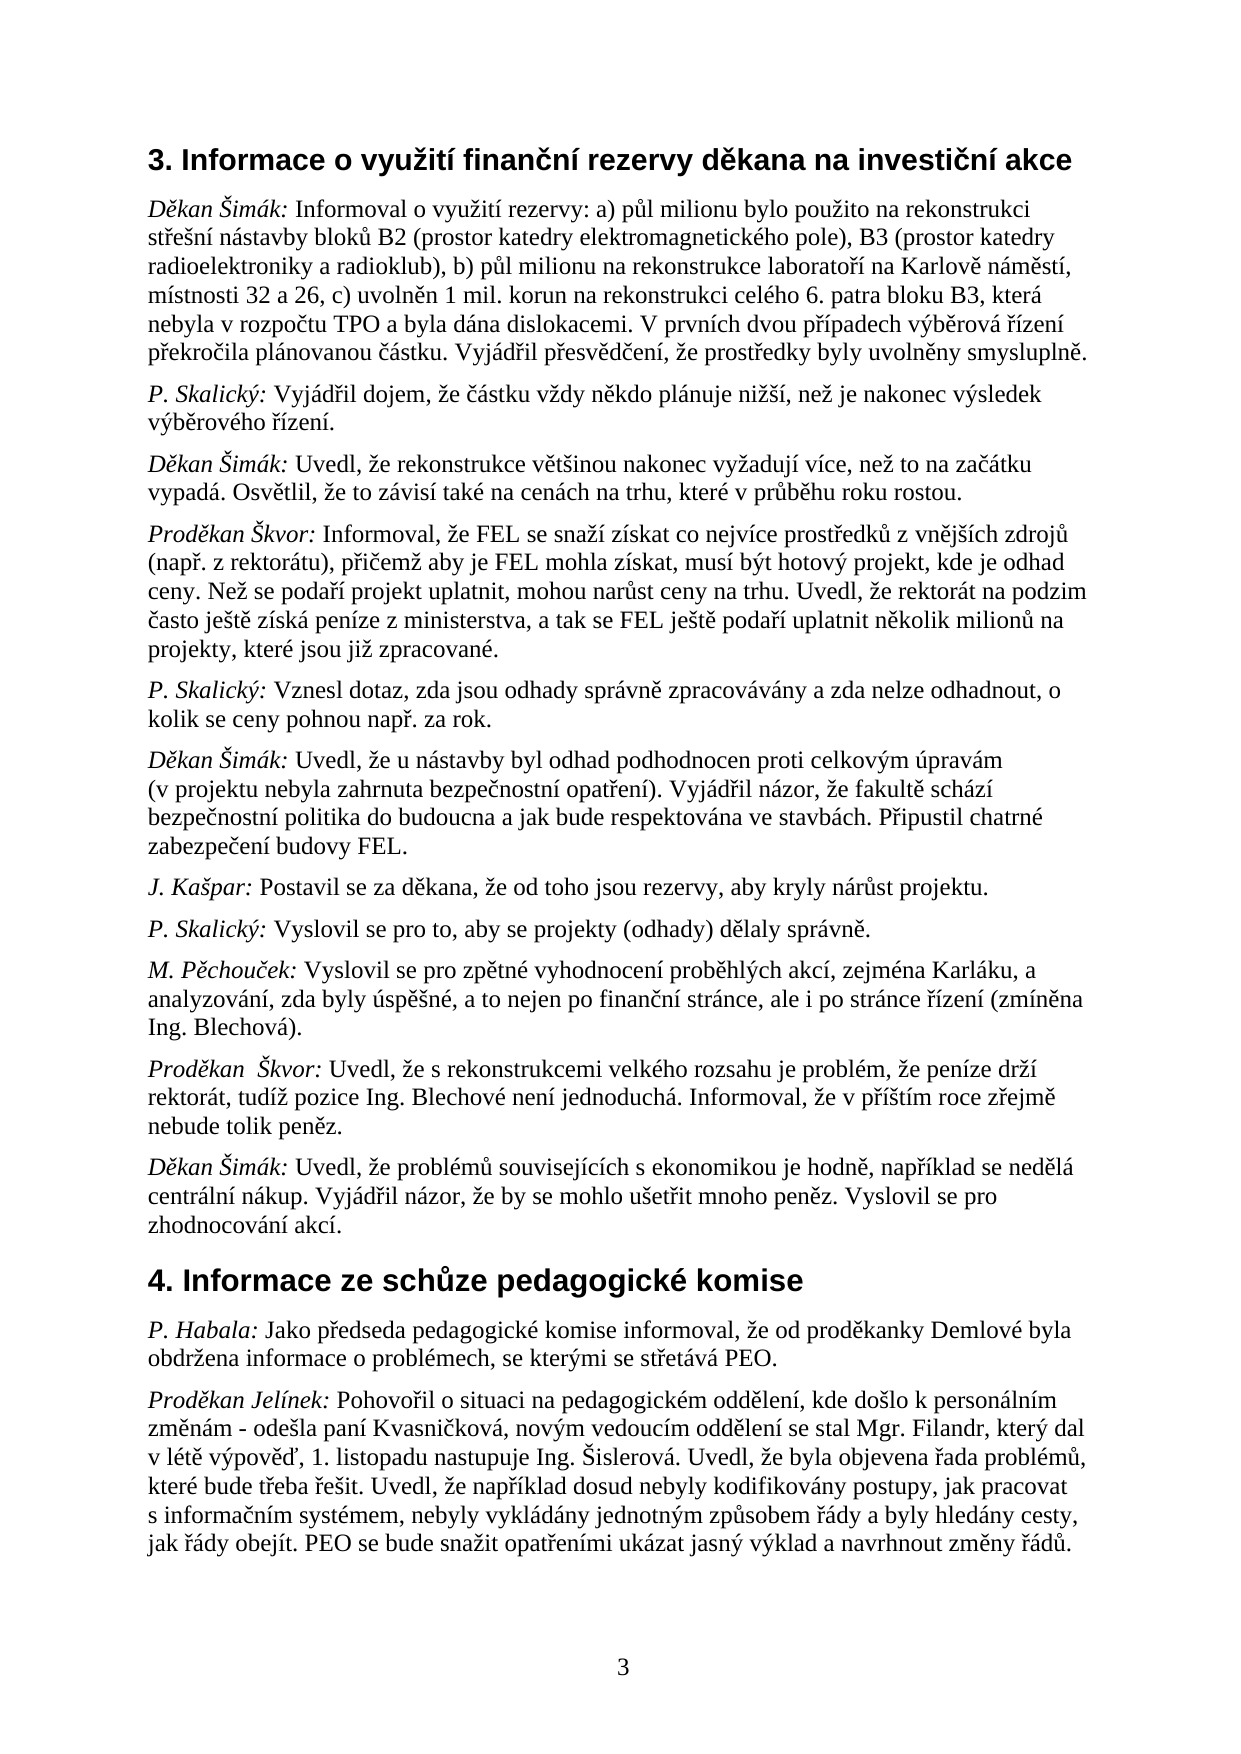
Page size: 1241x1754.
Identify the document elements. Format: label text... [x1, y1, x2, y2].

text P. Skalický: Vznesl dotaz, zda jsou odhady správně zpracovávány a zda nelze odhadnout, o kolik se ceny pohnou např. za rok. [148, 675, 1098, 732]
subtitle 3. Informace o využití finanční rezervy děkana na investiční akce [148, 142, 1098, 177]
text Proděkan Škvor: Informoval, že FEL se snaží získat co nejvíce prostředků z vnějších zdrojů (např. z rektorátu), přičemž aby je FEL mohla získat, musí být hotový projekt, kde je odhad ceny. Než se podaří projekt uplatnit, mohou narůst ceny na trhu. Uvedl, že rektorát na podzim často ještě získá peníze z ministerstva, a tak se FEL ještě podaří uplatnit několik milionů na projekty, které jsou již zpracované. [148, 519, 1098, 662]
text Děkan Šimák: Uvedl, že rekonstrukce většinou nakonec vyžadují více, než to na začátku vypadá. Osvětlil, že to závisí také na cenách na trhu, které v průběhu roku rostou. [148, 449, 1098, 506]
text M. Pěchouček: Vyslovil se pro zpětné vyhodnocení proběhlých akcí, zejména Karláku, a analyzování, zda byly úspěšné, a to nejen po finanční stránce, ale i po stránce řízení (zmíněna Ing. Blechová). [148, 955, 1098, 1041]
text J. Kašpar: Postavil se za děkana, že od toho jsou rezervy, aby kryly nárůst projektu. [148, 872, 1098, 901]
text Proděkan Jelínek: Pohovořil o situaci na pedagogickém oddělení, kde došlo k personálním změnám - odešla paní Kvasničková, novým vedoucím oddělení se stal Mgr. Filandr, který dal v létě výpověď, 1. listopadu nastupuje Ing. Šislerová. Uvedl, že byla objevena řada problémů, které bude třeba řešit. Uvedl, že například dosud nebyly kodifikovány postupy, jak pracovat s informačním systémem, nebyly vykládány jednotným způsobem řády a byly hledány cesty, jak řády obejít. PEO se bude snažit opatřeními ukázat jasný výklad a navrhnout změny řádů. [148, 1385, 1098, 1557]
text P. Skalický: Vyjádřil dojem, že částku vždy někdo plánuje nižší, než je nakonec výsledek výběrového řízení. [148, 379, 1098, 436]
text Proděkan Škvor: Uvedl, že s rekonstrukcemi velkého rozsahu je problém, že peníze drží rektorát, tudíž pozice Ing. Blechové není jednoduchá. Informoval, že v příštím roce zřejmě nebude tolik peněz. [148, 1054, 1098, 1140]
subtitle 4. Informace ze schůze pedagogické komise [148, 1262, 1098, 1298]
text Děkan Šimák: Informoval o využití rezervy: a) půl milionu bylo použito na rekonstrukci střešní nástavby bloků B2 (prostor katedry elektromagnetického pole), B3 (prostor katedry radioelektroniky a radioklub), b) půl milionu na rekonstrukce laboratoří na Karlově náměstí, místnosti 32 a 26, c) uvolněn 1 mil. korun na rekonstrukci celého 6. patra bloku B3, která nebyla v rozpočtu TPO a byla dána dislokacemi. V prvních dvou případech výběrová řízení překročila plánovanou částku. Vyjádřil přesvědčení, že prostředky byly uvolněny smysluplně. [148, 194, 1098, 366]
text P. Habala: Jako předseda pedagogické komise informoval, že od proděkanky Demlové byla obdržena informace o problémech, se kterými se střetává PEO. [148, 1315, 1098, 1372]
text Děkan Šimák: Uvedl, že u nástavby byl odhad podhodnocen proti celkovým úpravám (v projektu nebyla zahrnuta bezpečnostní opatření). Vyjádřil názor, že fakultě schází bezpečnostní politika do budoucna a jak bude respektována ve stavbách. Připustil chatrné zabezpečení budovy FEL. [148, 745, 1098, 860]
text Děkan Šimák: Uvedl, že problémů souvisejících s ekonomikou je hodně, například se nedělá centrální nákup. Vyjádřil názor, že by se mohlo ušetřit mnoho peněz. Vyslovil se pro zhodnocování akcí. [148, 1152, 1098, 1239]
text P. Skalický: Vyslovil se pro to, aby se projekty (odhady) dělaly správně. [148, 914, 1098, 942]
